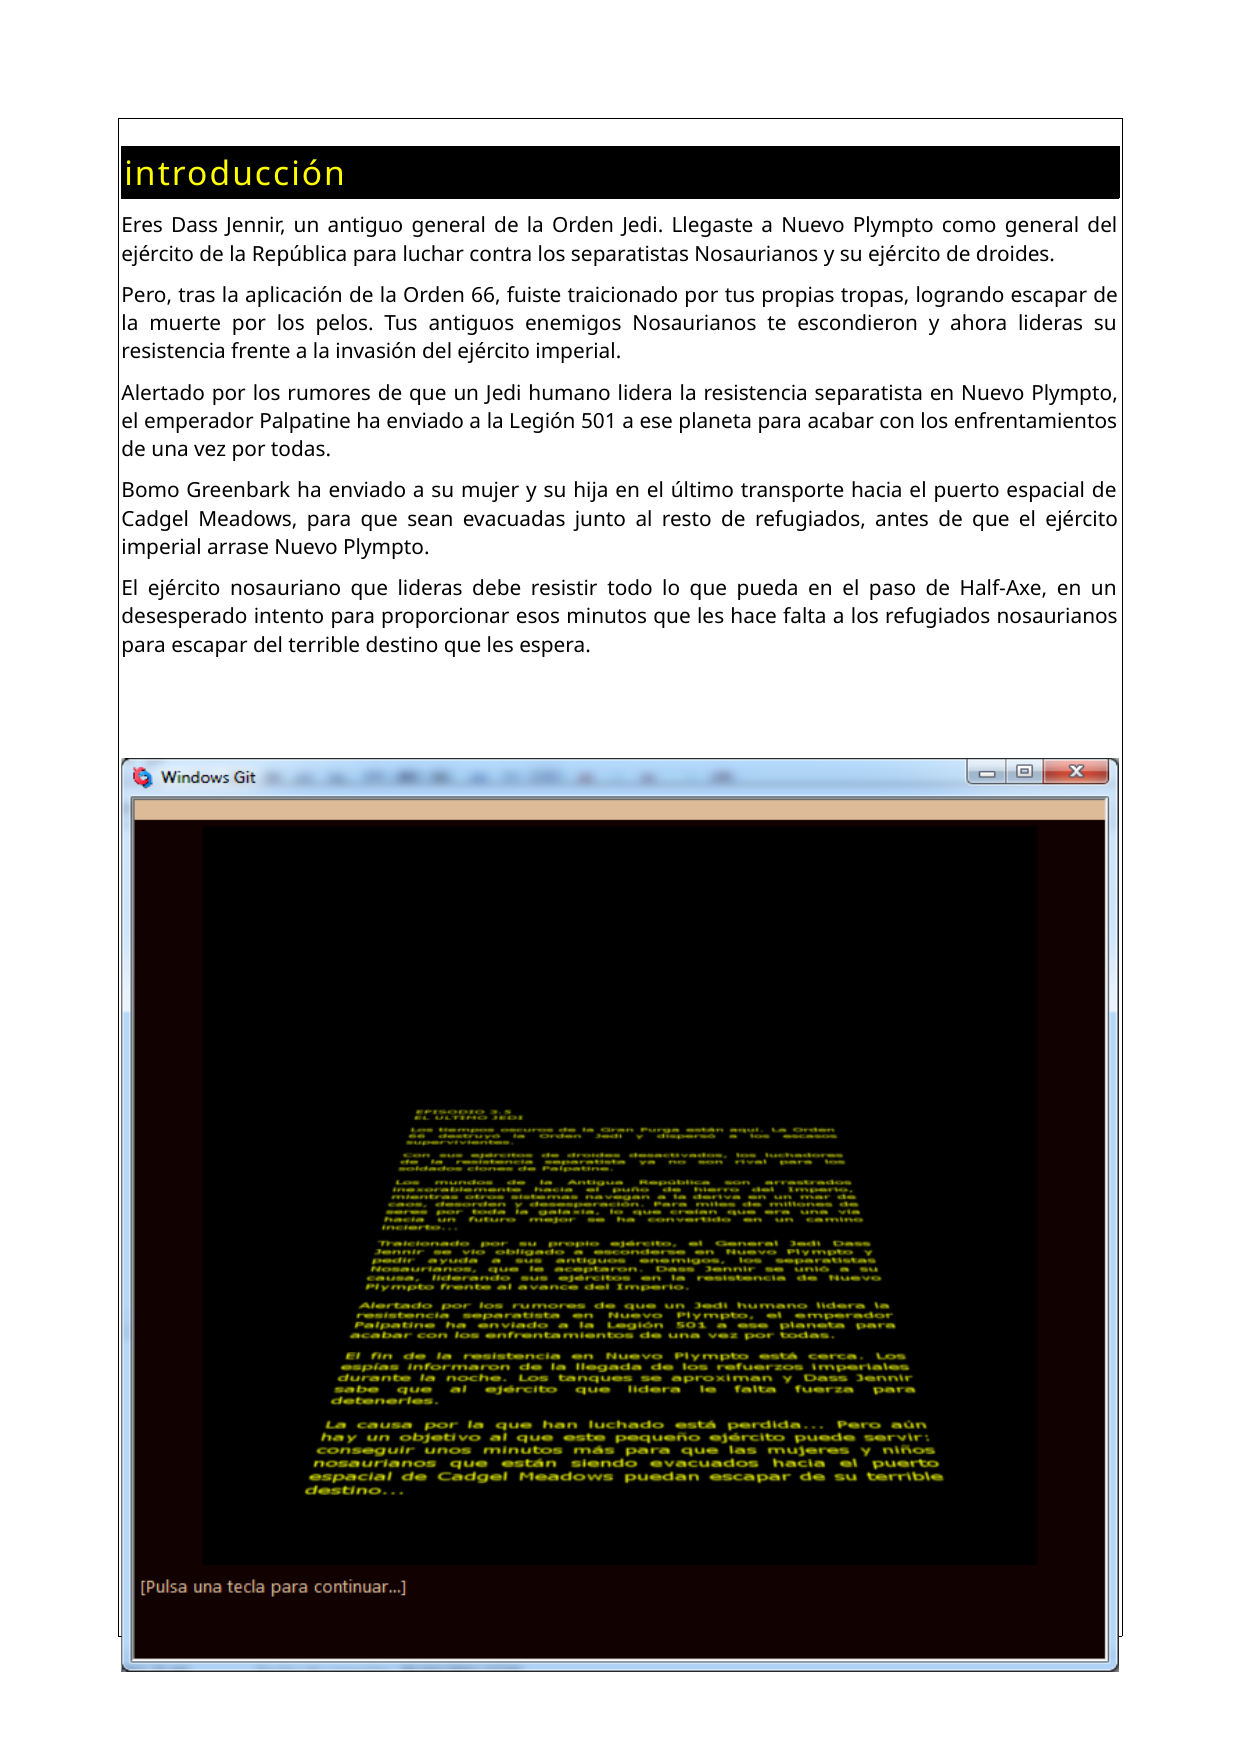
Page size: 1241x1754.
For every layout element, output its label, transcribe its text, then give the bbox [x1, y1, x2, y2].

text Pero, tras la aplicación de la Orden 66, fuiste traicionado por tus propias tropas, logrando escapar de la muerte por los pelos. Tus antiguos enemigos Nosaurianos te escondieron y ahora lideras su resistencia frente a la invasión del ejército imperial. [121, 280, 1119, 365]
subtitle introducción [122, 147, 1119, 198]
text Bomo Greenbark ha enviado a su mujer y su hija en el último transporte hacia el puerto espacial de Cadgel Meadows, para que sean evacuadas junto al resto de refugiados, antes de que el ejército imperial arrase Nuevo Plympto. [121, 475, 1119, 561]
text El ejército nosauriano que lideras debe resistir todo lo que pueda en el paso de Half-Axe, en un desesperado intento para proporcionar esos minutos que les hace falta a los refugiados nosaurianos para escapar del terrible destino que les espera. [121, 573, 1119, 658]
picture [121, 758, 1119, 1672]
text Eres Dass Jennir, un antiguo general de la Orden Jedi. Llegaste a Nuevo Plympto como general del ejército de la República para luchar contra los separatistas Nosaurianos y su ejército de droides. [121, 210, 1119, 267]
text Alertado por los rumores de que un Jedi humano lidera la resistencia separatista en Nuevo Plympto, el emperador Palpatine ha enviado a la Legión 501 a ese planeta para acabar con los enfrentamientos de una vez por todas. [121, 378, 1119, 463]
